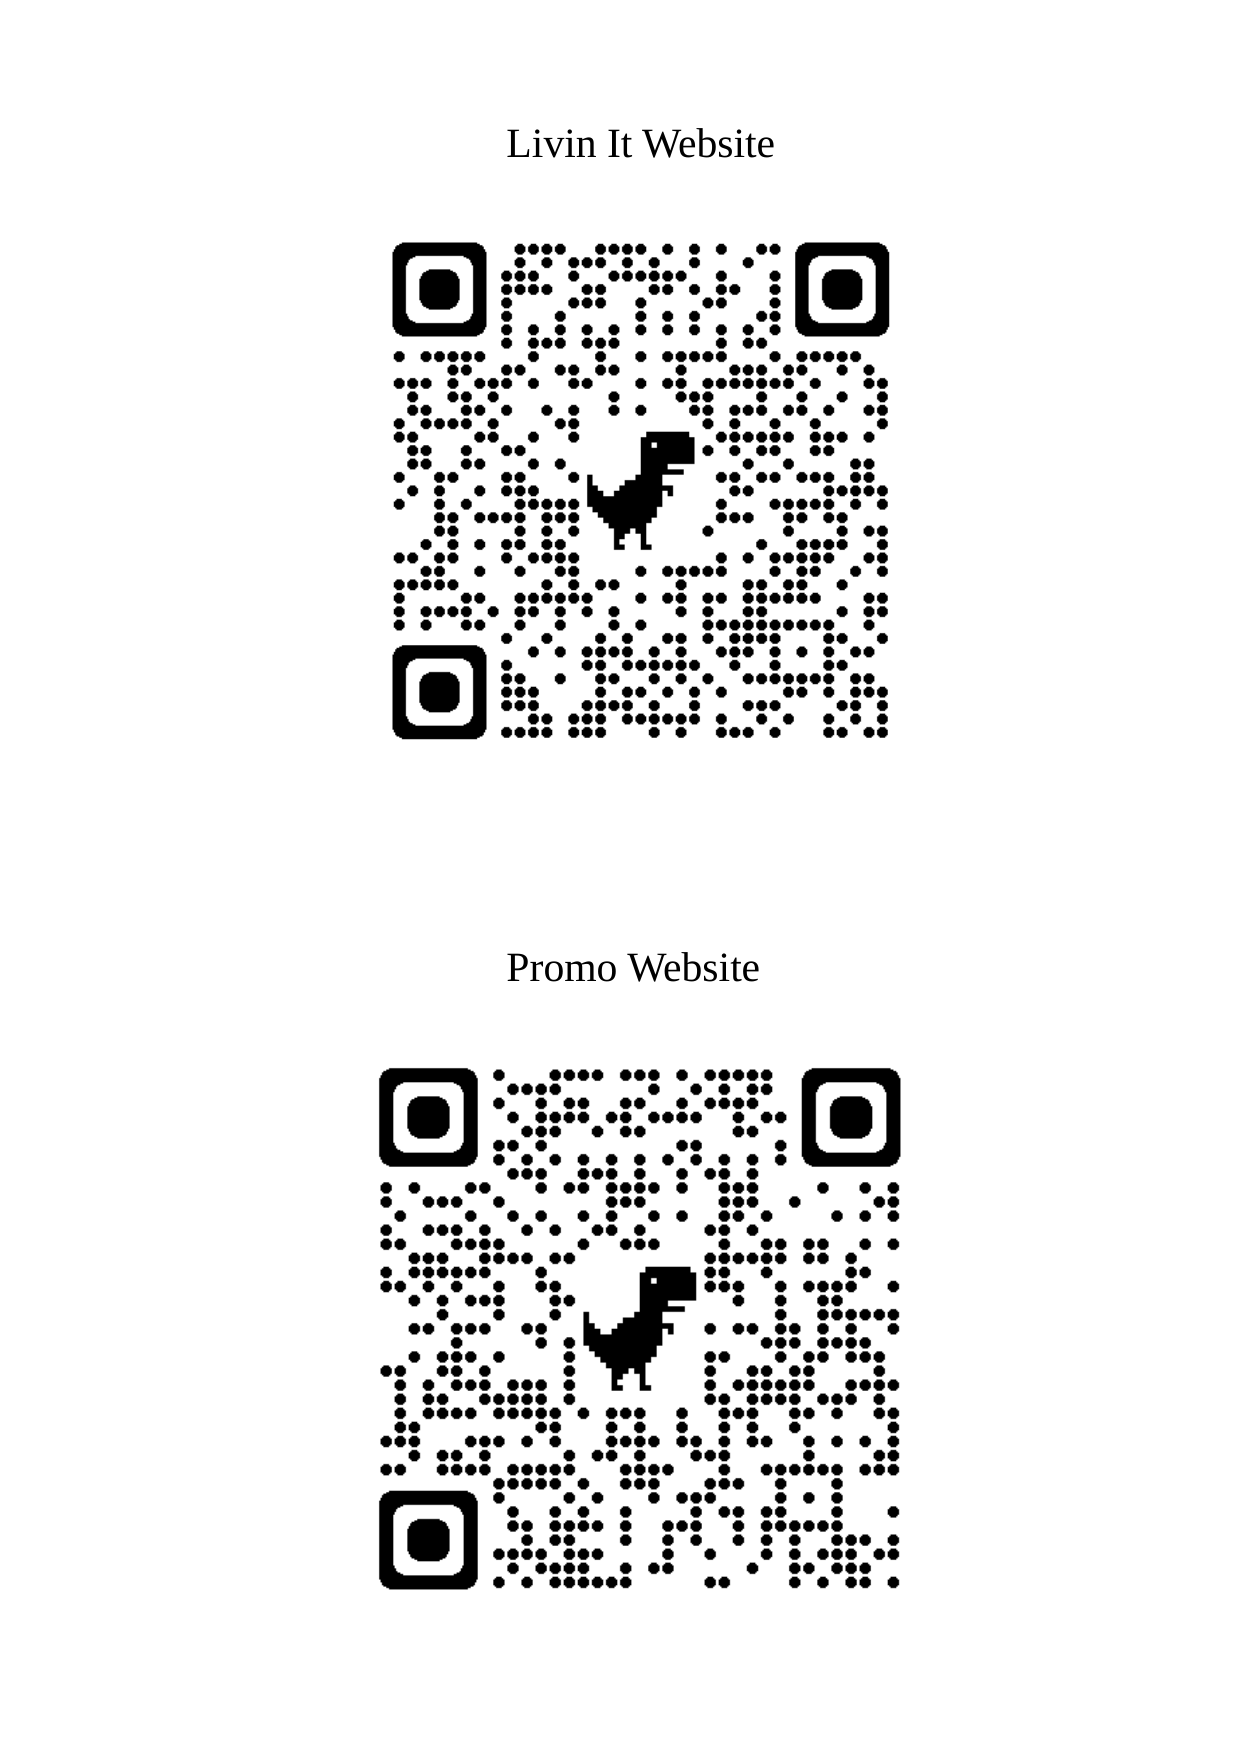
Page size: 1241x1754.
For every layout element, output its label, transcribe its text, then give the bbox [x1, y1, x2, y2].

picture [339, 189, 936, 793]
text Promo Website [118, 942, 1122, 990]
text Livin It Website [118, 118, 1122, 166]
picture [323, 1012, 957, 1637]
